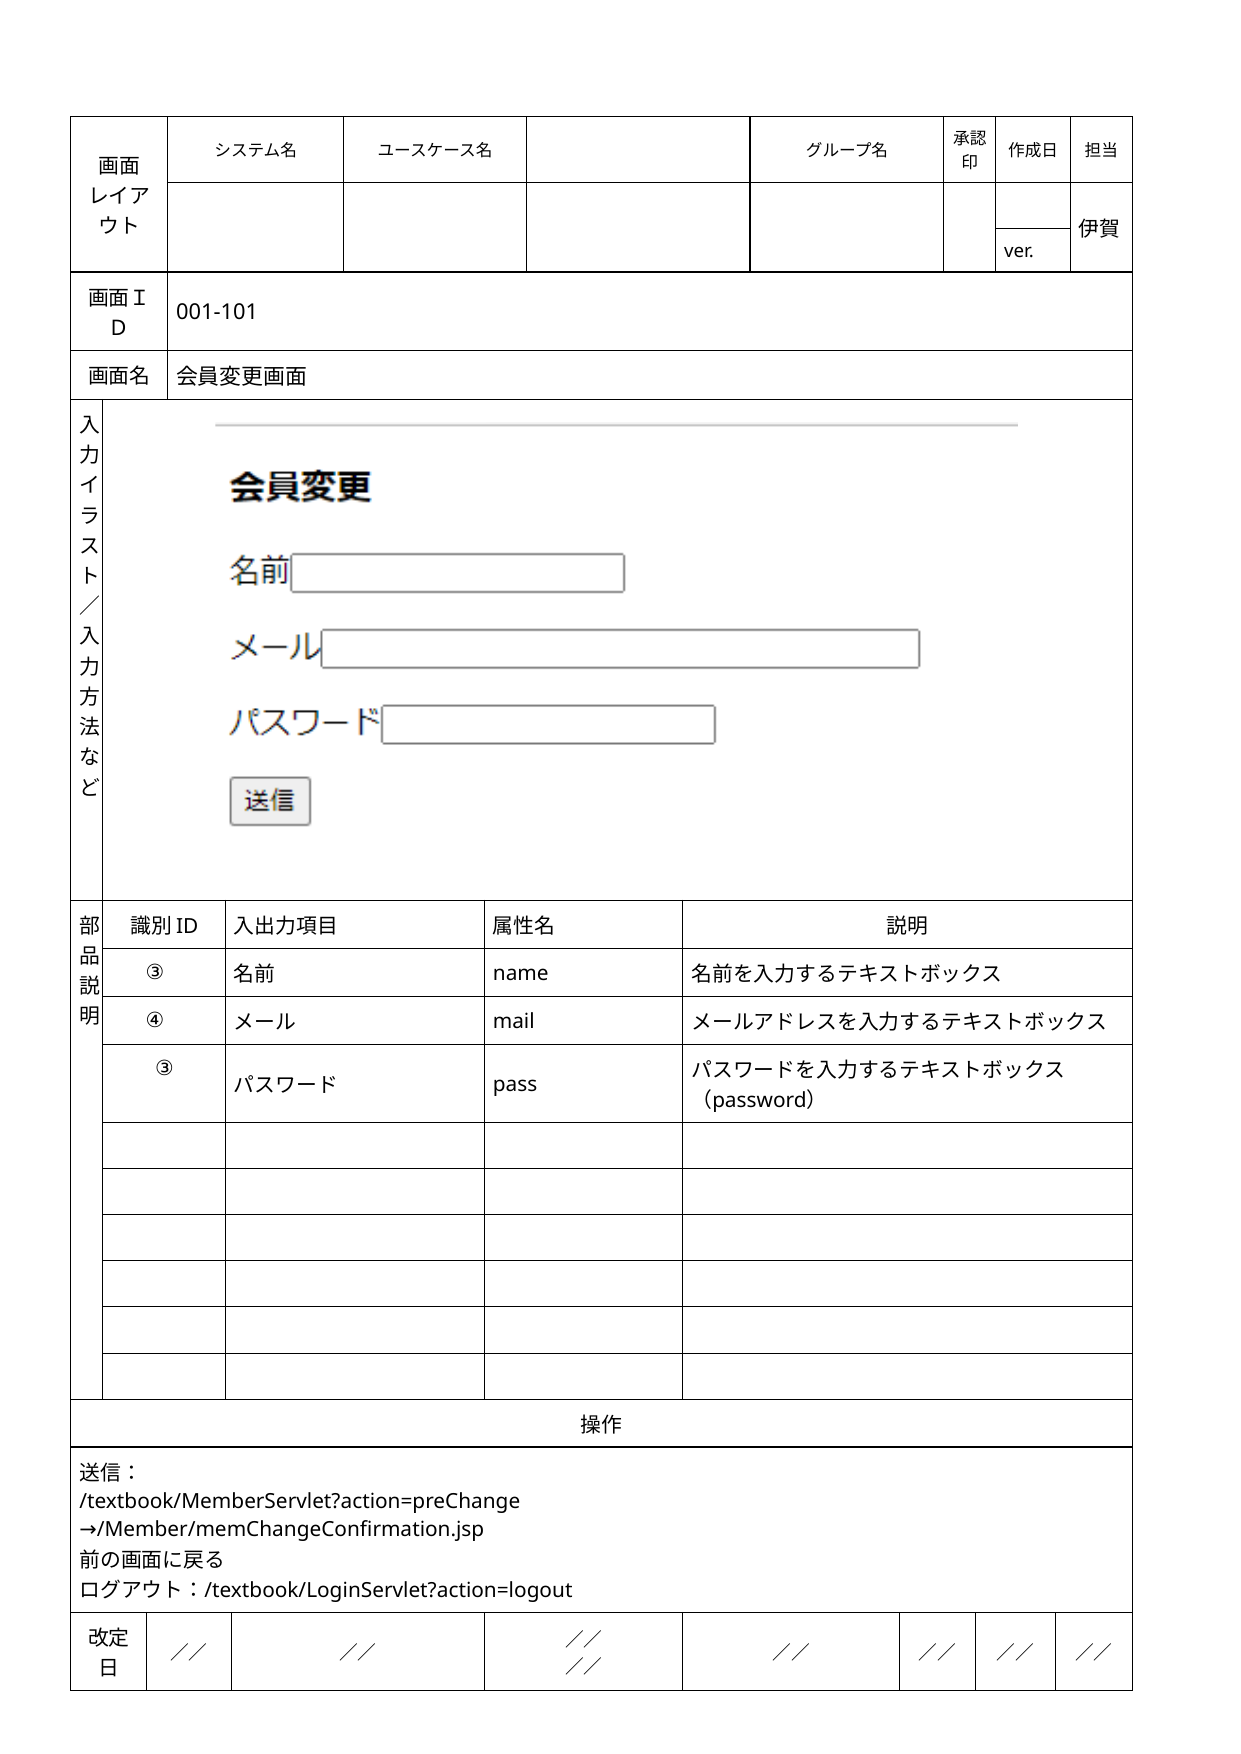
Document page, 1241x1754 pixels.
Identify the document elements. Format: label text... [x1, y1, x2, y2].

table_cell name [485, 949, 682, 996]
table_cell 会員変更画面 [168, 351, 1132, 399]
table_cell [485, 1123, 682, 1168]
table_cell [683, 1261, 1132, 1306]
table_cell 名前 [226, 949, 484, 996]
table_cell [103, 1123, 225, 1168]
table_cell [683, 1354, 1132, 1398]
table_cell ／／ [147, 1613, 231, 1690]
table_cell 画面名 [71, 351, 167, 399]
table_header グループ名 [751, 117, 943, 182]
table_cell 操作 [71, 1400, 1132, 1446]
table_cell 入出力項目 [226, 901, 484, 948]
table_header システム名 [168, 117, 343, 182]
table_cell [103, 400, 1132, 899]
table_cell [683, 1123, 1132, 1168]
table_cell 001-101 [168, 273, 1132, 349]
table_cell [103, 1169, 225, 1214]
table_header 承認印 [944, 117, 995, 182]
table_cell [226, 1215, 484, 1260]
picture [215, 422, 1018, 887]
table_cell 属性名 [485, 901, 682, 948]
table_cell 画面ＩＤ [71, 273, 167, 349]
table_cell [751, 183, 943, 271]
table_cell [226, 1354, 484, 1398]
table_cell ver. [996, 229, 1070, 271]
table_cell [527, 183, 749, 271]
table_cell 説明 [683, 901, 1132, 948]
table_cell [683, 1169, 1132, 1214]
table_cell ／／ [232, 1613, 484, 1690]
table_cell [944, 183, 995, 271]
table_cell [103, 1307, 225, 1352]
table_cell [226, 1123, 484, 1168]
table_cell [103, 997, 225, 1043]
table_cell 送信： /textbook/MemberServlet?action=preChange →/Member/memChangeConfirmation.jsp 前の画面に戻る ログアウト：/textbook/LoginServlet?action=logout [71, 1448, 1132, 1612]
table_cell [485, 1261, 682, 1306]
table_cell ／／ [683, 1613, 899, 1690]
table_header 作成日 [996, 117, 1070, 182]
table_cell メール [226, 997, 484, 1043]
table_cell [485, 1307, 682, 1352]
table_header [527, 117, 749, 182]
table_cell 名前を入力するテキストボックス [683, 949, 1132, 996]
table_cell ③ [103, 1045, 225, 1122]
table_cell ／／ [900, 1613, 975, 1690]
table_cell [344, 183, 526, 271]
table_cell [103, 1261, 225, 1306]
table_cell 伊賀 [1071, 183, 1132, 271]
table_cell [103, 1354, 225, 1398]
table_cell mail [485, 997, 682, 1043]
table_cell 改定日 [71, 1613, 146, 1690]
table_cell [226, 1261, 484, 1306]
table_cell [226, 1307, 484, 1352]
table_cell 識別ID [103, 901, 225, 948]
table_cell 部品説明 [71, 901, 102, 1398]
table_cell 入力イラスト／入力方法など [71, 400, 102, 899]
table_cell [226, 1169, 484, 1214]
table_cell [485, 1215, 682, 1260]
table_cell ／／ [1056, 1613, 1132, 1690]
table_cell [683, 1307, 1132, 1352]
table_cell [103, 949, 225, 996]
table_cell [996, 183, 1070, 228]
table_cell [485, 1354, 682, 1398]
table_cell メールアドレスを入力するテキストボックス [683, 997, 1132, 1043]
table_cell ／／ ／／ [485, 1613, 682, 1690]
table_cell [168, 183, 343, 271]
table_cell [683, 1215, 1132, 1260]
table_cell パスワードを入力するテキストボックス（password） [683, 1045, 1132, 1122]
table_cell [485, 1169, 682, 1214]
table_header ユースケース名 [344, 117, 526, 182]
table_cell pass [485, 1045, 682, 1122]
table_cell [103, 1215, 225, 1260]
table_header 担当 [1071, 117, 1132, 182]
table_cell パスワード [226, 1045, 484, 1122]
table_header 画面 レイアウト [71, 117, 167, 271]
table_cell ／／ [976, 1613, 1055, 1690]
